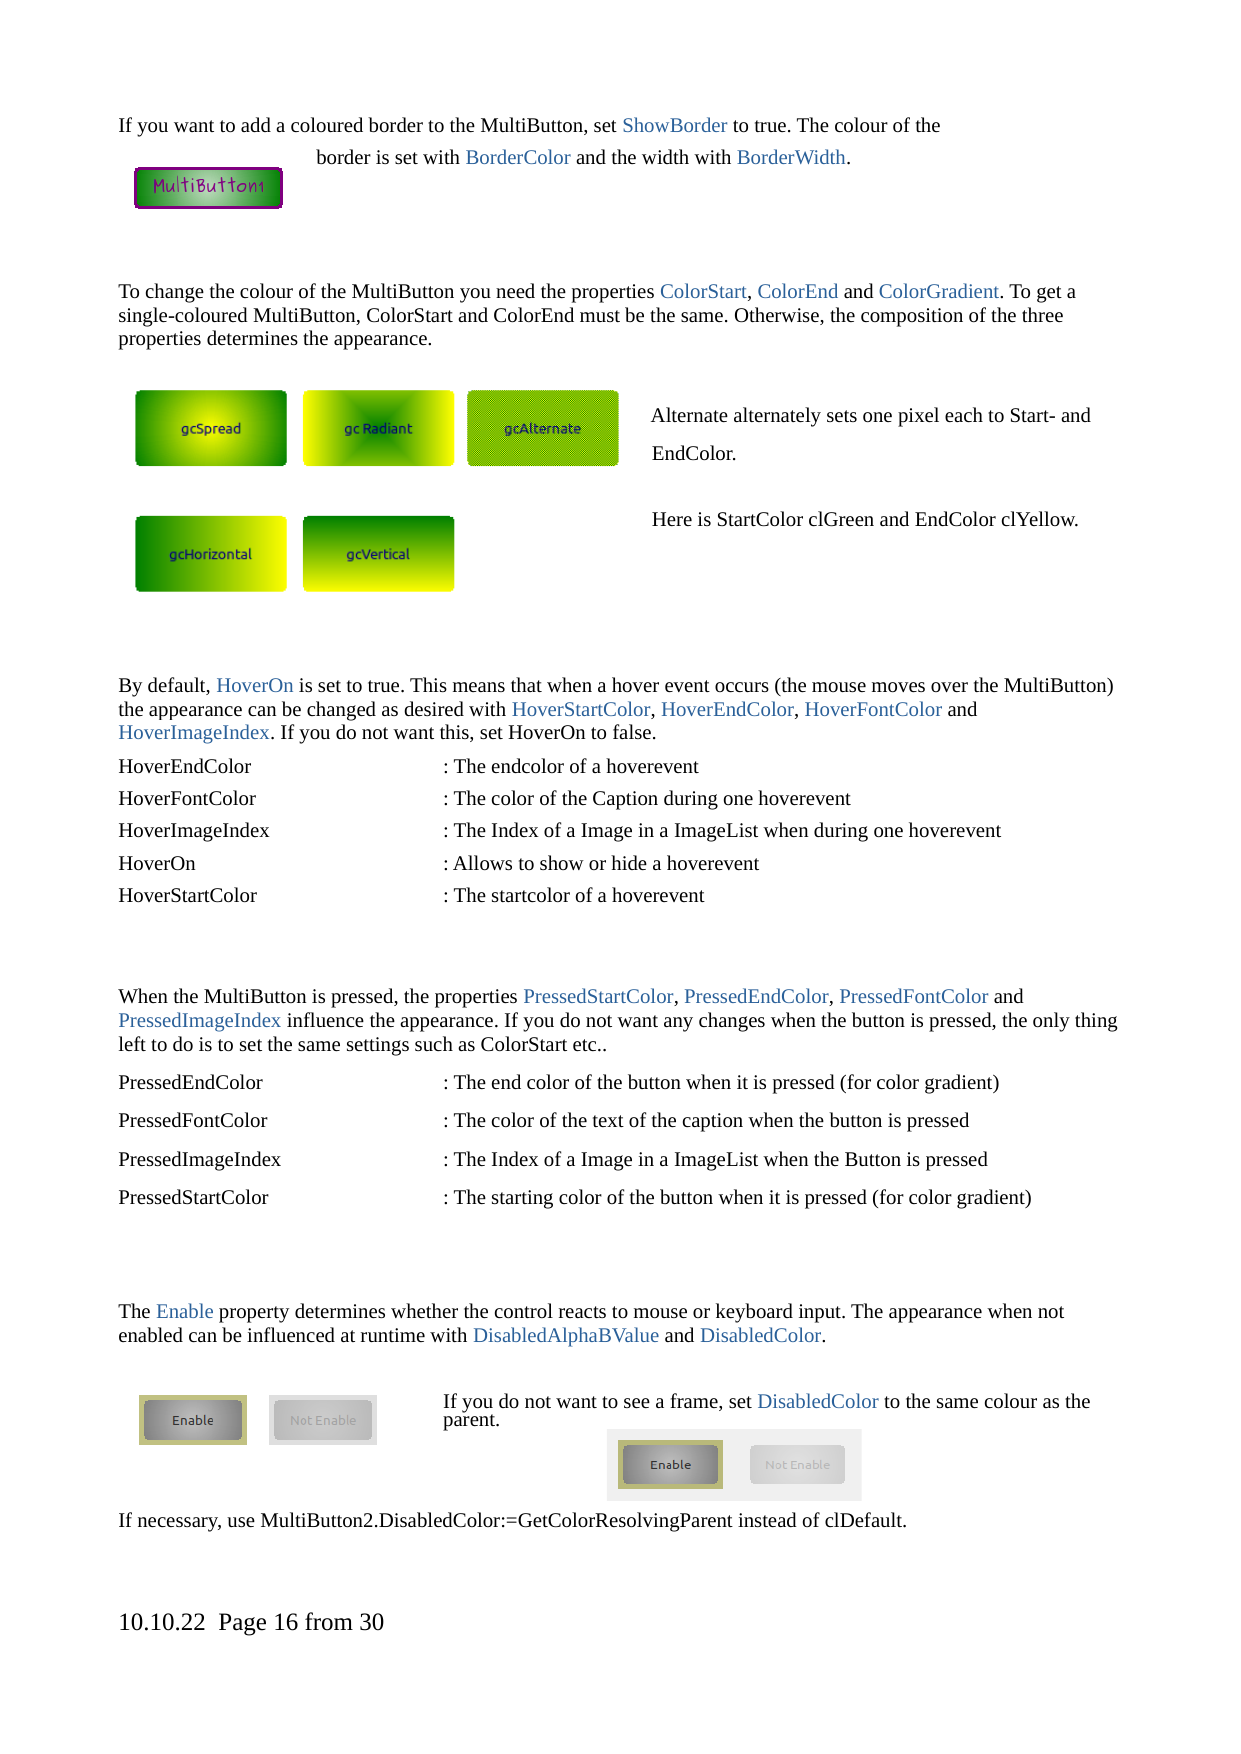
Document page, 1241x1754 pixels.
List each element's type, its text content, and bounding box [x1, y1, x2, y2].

text HoverFontColor : The color of the Caption during one hoverevent [118, 791, 1122, 809]
text PressedEndColor : The end color of the button when it is pressed (for color gradient) [118, 1071, 1122, 1094]
text The Enable property determines whether the control reacts to mouse or keyboard input. The appearance when not enabled can be influenced at runtime with DisabledAlphaBValue and DisabledColor. [118, 1300, 1122, 1347]
picture [606, 1429, 862, 1501]
text Alternate alternately sets one pixel each to Start- and [637, 403, 1122, 427]
text If you want to add a coloured border to the MultiButton, set ShowBorder to true. The colour of the [118, 118, 1122, 136]
text Here is StartColor clGreen and EndColor clYellow. [637, 512, 1122, 530]
text HoverImageIndex : The Index of a Image in a ImageList when during one hoverevent [118, 824, 1122, 841]
text By default, HoverOn is set to true. This means that when a hover event occurs (the mouse moves over the MultiButton) the appearance can be changed as desired with HoverStartColor, HoverEndColor, HoverFontColor and HoverImageIndex. If you do not want this, set HoverOn to false. [118, 673, 1122, 744]
text To change the colour of the MultiButton you need the properties ColorStart, ColorEnd and ColorGradient. To get a single-coloured MultiButton, ColorStart and ColorEnd must be the same. Otherwise, the composition of the three properties determines the appearance. [118, 279, 1122, 351]
text border is set with BorderColor and the width with BorderWidth. [118, 150, 1122, 168]
text HoverEndColor : The endcolor of a hoverevent [118, 759, 1122, 777]
picture [122, 1374, 394, 1460]
text PressedImageIndex : The Index of a Image in a ImageList when the Button is pressed [118, 1147, 1122, 1171]
text When the MultiButton is pressed, the properties PressedStartColor, PressedEndColor, PressedFontColor and PressedImageIndex influence the appearance. If you do not want any changes when the button is pressed, the only thing left to do is to set the same settings such as ColorStart etc.. [118, 985, 1122, 1056]
picture [116, 375, 637, 608]
text HoverOn : Allows to show or hide a hoverevent [118, 856, 1122, 874]
picture [119, 153, 296, 226]
text If necessary, use MultiButton2.DisabledColor:=GetColorResolvingParent instead of clDefault. [118, 1509, 1122, 1532]
text HoverStartColor : The startcolor of a hoverevent [118, 888, 1122, 906]
text If you do not want to see a frame, set DisabledColor to the same colour as the parent. [394, 1394, 1122, 1429]
text EndColor. [637, 442, 1122, 465]
text PressedFontColor : The color of the text of the caption when the button is pressed [118, 1109, 1122, 1132]
text PressedStartColor : The starting color of the button when it is pressed (for color gradient) [118, 1185, 1122, 1209]
